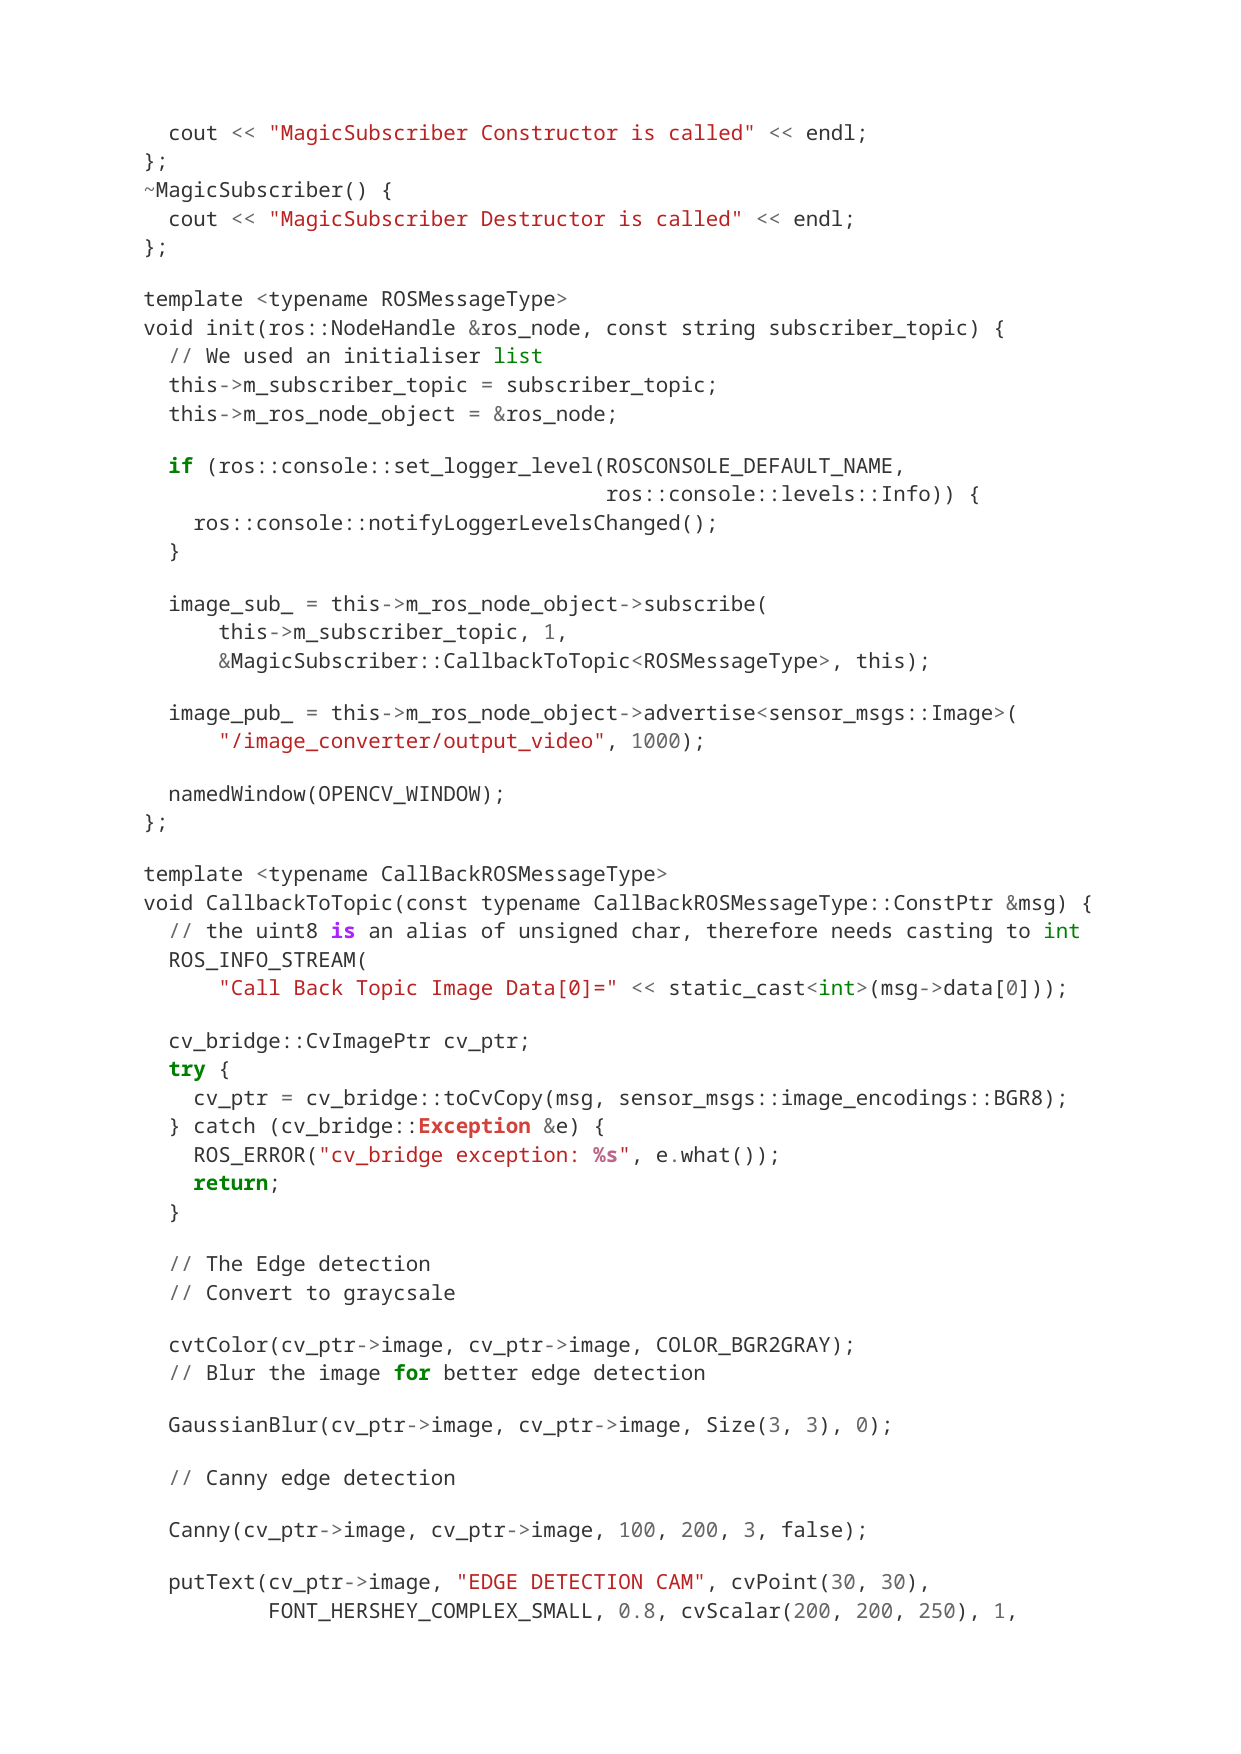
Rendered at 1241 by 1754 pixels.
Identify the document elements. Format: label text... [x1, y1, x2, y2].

text Canny(cv_ptr->image, cv_ptr->image, 100, 200, 3, false); [118, 1515, 1122, 1543]
text cout << "MagicSubscriber Destructor is called" << endl; [118, 204, 1122, 232]
text GaussianBlur(cv_ptr->image, cv_ptr->image, Size(3, 3), 0); [118, 1411, 1122, 1439]
text namedWindow(OPENCV_WINDOW); [118, 779, 1122, 807]
text }; [118, 147, 1122, 175]
text FONT_HERSHEY_COMPLEX_SMALL, 0.8, cvScalar(200, 200, 250), 1, [118, 1596, 1122, 1624]
text if (ros::console::set_logger_level(ROSCONSOLE_DEFAULT_NAME, [118, 451, 1122, 479]
text } [118, 1197, 1122, 1226]
text putText(cv_ptr->image, "EDGE DETECTION CAM", cvPoint(30, 30), [118, 1567, 1122, 1596]
text template <typename CallBackROSMessageType> [118, 859, 1122, 888]
text return; [118, 1168, 1122, 1197]
text cout << "MagicSubscriber Constructor is called" << endl; [118, 118, 1122, 147]
text try { [118, 1054, 1122, 1083]
text template <typename ROSMessageType> [118, 284, 1122, 313]
text void init(ros::NodeHandle &ros_node, const string subscriber_topic) { [118, 313, 1122, 342]
text cvtColor(cv_ptr->image, cv_ptr->image, COLOR_BGR2GRAY); [118, 1330, 1122, 1358]
text // The Edge detection [118, 1249, 1122, 1278]
text }; [118, 232, 1122, 261]
text ~MagicSubscriber() { [118, 175, 1122, 204]
text // Convert to graycsale [118, 1278, 1122, 1306]
text image_pub_ = this->m_ros_node_object->advertise<sensor_msgs::Image>( [118, 698, 1122, 726]
text ros::console::levels::Info)) { [118, 479, 1122, 508]
text // Blur the image for better edge detection [118, 1358, 1122, 1387]
text this->m_subscriber_topic, 1, [118, 617, 1122, 646]
text ROS_ERROR("cv_bridge exception: %s", e.what()); [118, 1140, 1122, 1168]
text void CallbackToTopic(const typename CallBackROSMessageType::ConstPtr &msg) { [118, 888, 1122, 916]
text }; [118, 807, 1122, 836]
text } catch (cv_bridge::Exception &e) { [118, 1111, 1122, 1140]
text &MagicSubscriber::CallbackToTopic<ROSMessageType>, this); [118, 646, 1122, 674]
text } [118, 536, 1122, 565]
text // Canny edge detection [118, 1463, 1122, 1491]
text this->m_subscriber_topic = subscriber_topic; [118, 370, 1122, 399]
text "Call Back Topic Image Data[0]=" << static_cast<int>(msg->data[0])); [118, 973, 1122, 1002]
text // We used an initialiser list [118, 342, 1122, 370]
text "/image_converter/output_video", 1000); [118, 726, 1122, 755]
text // the uint8 is an alias of unsigned char, therefore needs casting to int [118, 916, 1122, 945]
text image_sub_ = this->m_ros_node_object->subscribe( [118, 589, 1122, 617]
text ros::console::notifyLoggerLevelsChanged(); [118, 508, 1122, 536]
text this->m_ros_node_object = &ros_node; [118, 399, 1122, 427]
text ROS_INFO_STREAM( [118, 945, 1122, 973]
text cv_ptr = cv_bridge::toCvCopy(msg, sensor_msgs::image_encodings::BGR8); [118, 1083, 1122, 1111]
text cv_bridge::CvImagePtr cv_ptr; [118, 1026, 1122, 1054]
